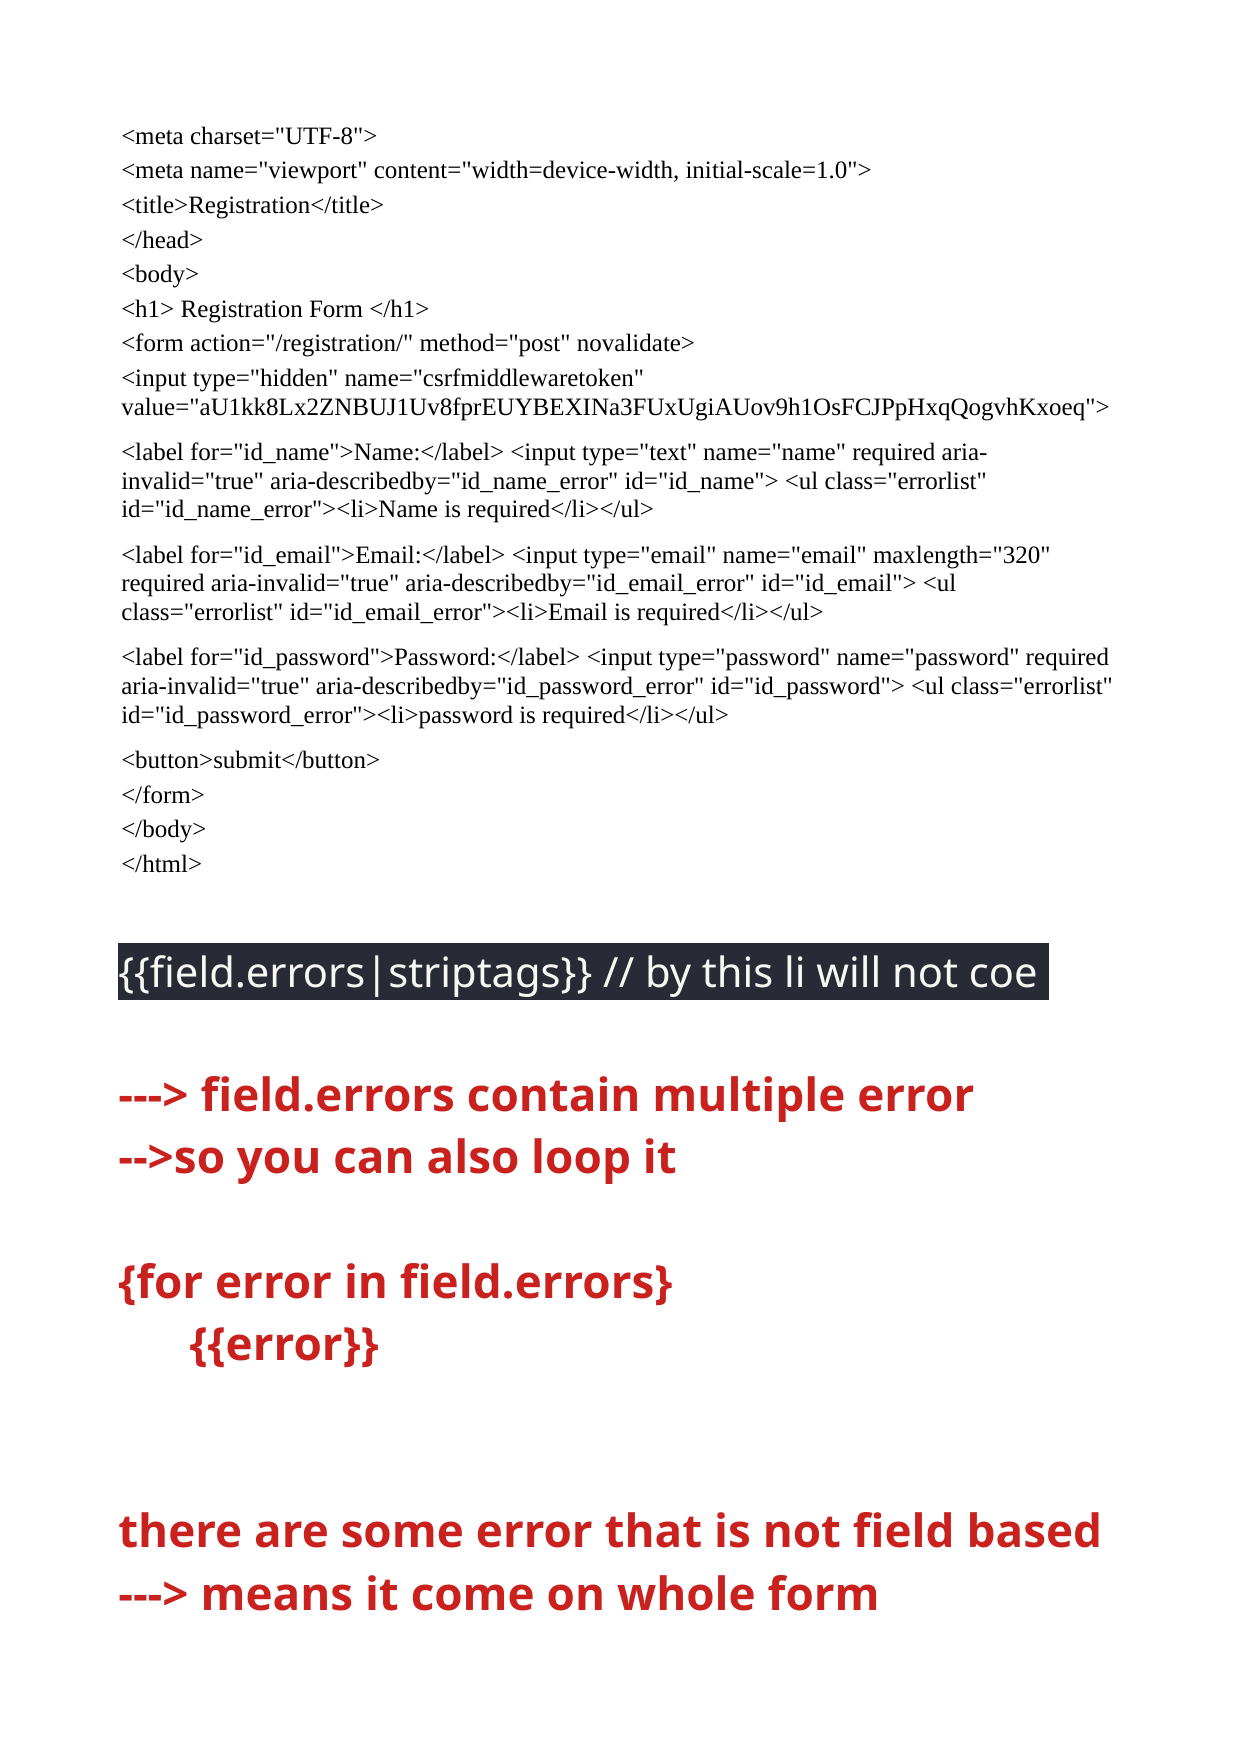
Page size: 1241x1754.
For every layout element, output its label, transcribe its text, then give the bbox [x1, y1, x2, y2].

text {{error}} [118, 1312, 1122, 1374]
table_cell <input type="hidden" name="csrfmiddlewaretoken" value="aU1kk8Lx2ZNBUJ1Uv8fprEUYBEXINa3FUxUgiAUov9h1OsFCJPpHxqQogvhKxoeq"> [118, 360, 1122, 423]
text -->so you can also loop it [118, 1124, 1122, 1187]
table_cell <title>Registration</title> [118, 187, 1122, 222]
table_cell <body> [118, 256, 1122, 291]
table_cell </html> [118, 846, 1122, 881]
table_cell [118, 424, 1122, 434]
table_cell </form> [118, 777, 1122, 811]
table_cell </body> [118, 811, 1122, 846]
table_cell <h1> Registration Form </h1> [118, 291, 1122, 326]
table_cell <label for="id_email">Email:</label> <input type="email" name="email" maxlength="320" required aria-invalid="true" aria-describedby="id_email_error" id="id_email"> <ul class="errorlist" id="id_email_error"><li>Email is required</li></ul> [118, 537, 1122, 629]
table_cell </head> [118, 222, 1122, 256]
table_cell <form action="/registration/" method="post" novalidate> [118, 326, 1122, 360]
table_cell <meta charset="UTF-8"> [118, 118, 1122, 153]
text {{field.errors|striptags}} // by this li will not coe [118, 943, 1122, 1000]
table_cell [118, 629, 1122, 639]
table_cell <meta name="viewport" content="width=device-width, initial-scale=1.0"> [118, 153, 1122, 187]
table_cell <label for="id_password">Password:</label> <input type="password" name="password" required aria-invalid="true" aria-describedby="id_password_error" id="id_password"> <ul class="errorlist" id="id_password_error"><li>password is required</li></ul> [118, 640, 1122, 732]
table_cell [118, 526, 1122, 537]
text there are some error that is not field based ---> means it come on whole form [118, 1499, 1122, 1624]
table_cell [118, 732, 1122, 742]
table_cell <button>submit</button> [118, 742, 1122, 777]
table_cell <label for="id_name">Name:</label> <input type="text" name="name" required aria-invalid="true" aria-describedby="id_name_error" id="id_name"> <ul class="errorlist" id="id_name_error"><li>Name is required</li></ul> [118, 434, 1122, 526]
text ---> field.errors contain multiple error [118, 1062, 1122, 1124]
text {for error in field.errors} [118, 1249, 1122, 1312]
